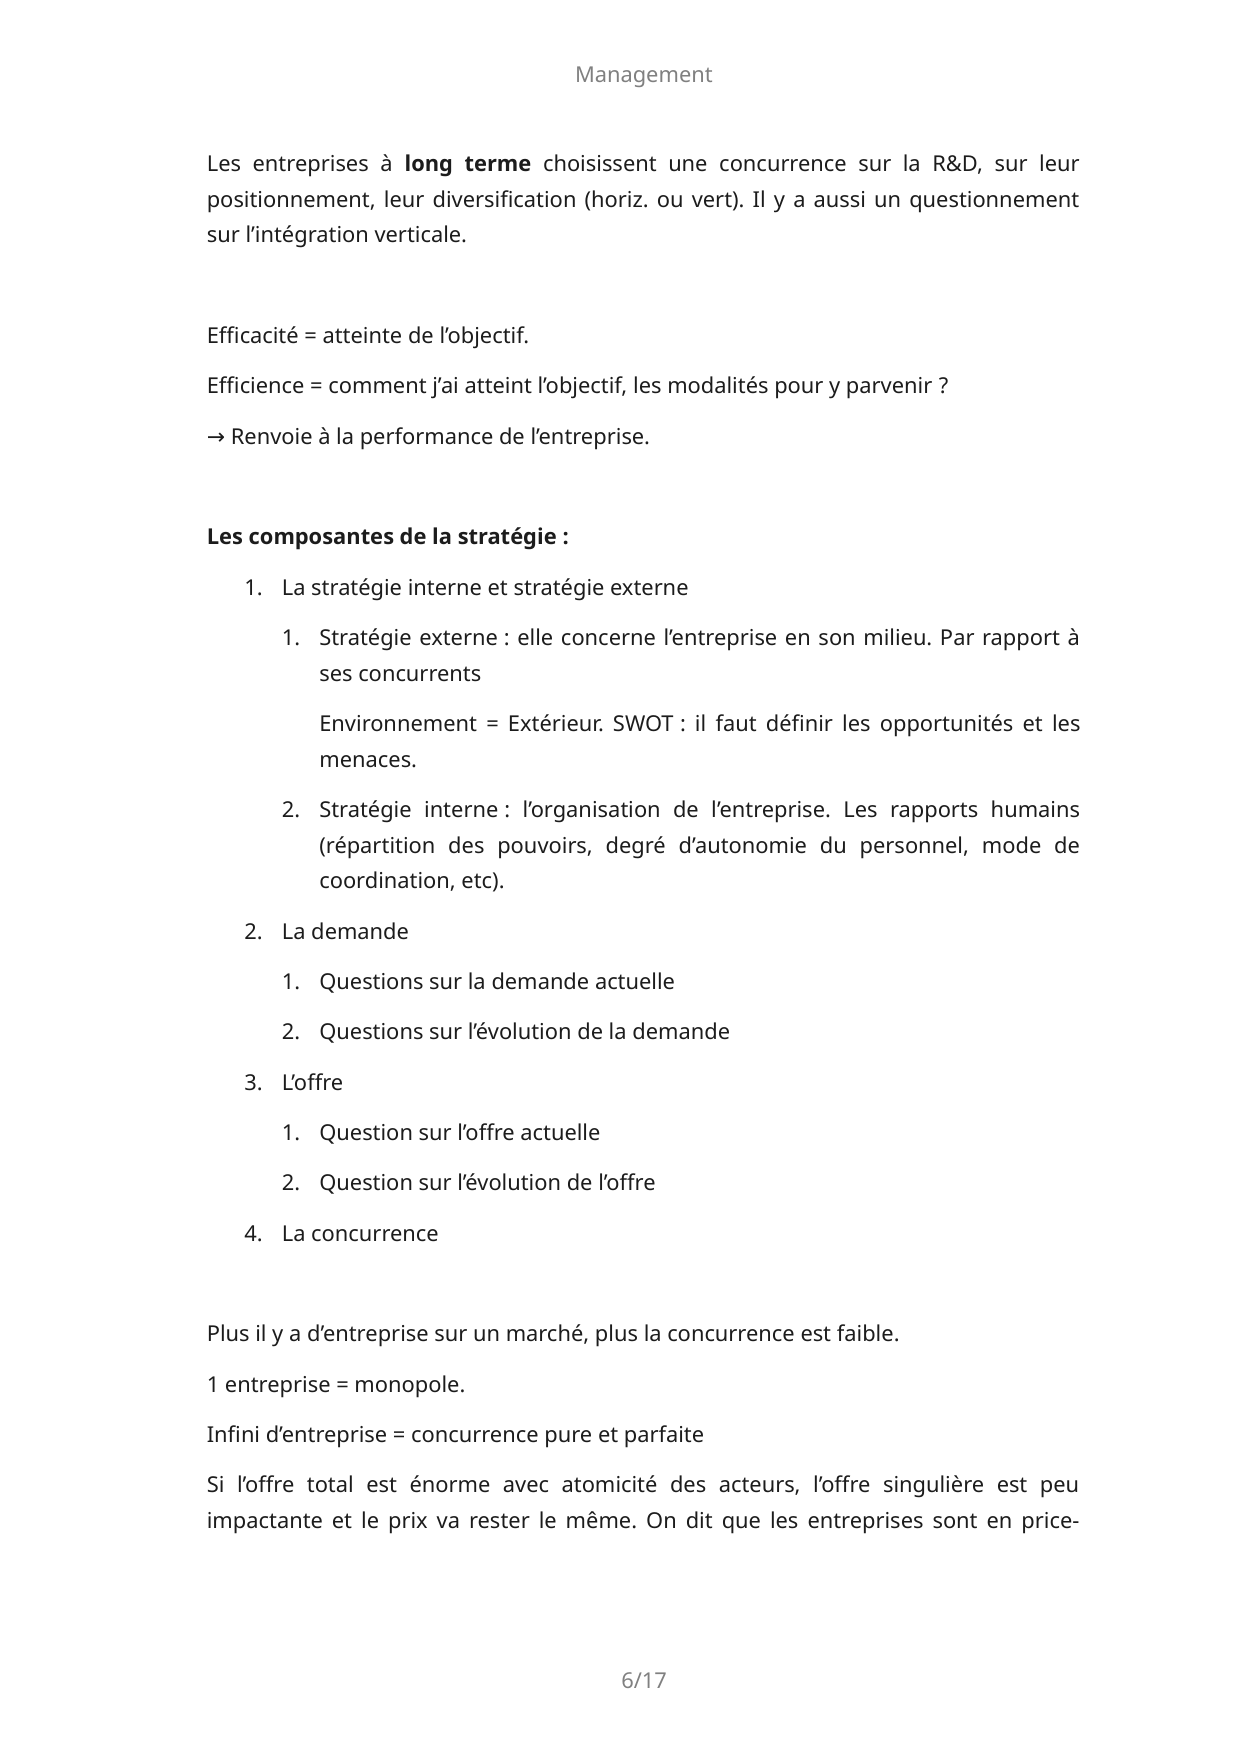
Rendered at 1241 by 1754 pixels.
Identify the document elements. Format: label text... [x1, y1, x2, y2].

text Plus il y a d’entreprise sur un marché, plus la concurrence est faible. [207, 1318, 1081, 1348]
text → Renvoie à la performance de l’entreprise. [207, 421, 1081, 450]
list Question sur l’offre actuelle [282, 1117, 1081, 1147]
list Stratégie interne : l’organisation de l’entreprise. Les rapports humains (répartition des pouvoirs, degré d’autonomie du personnel, mode de coordination, etc). [282, 794, 1081, 895]
list Questions sur l’évolution de la demande [282, 1016, 1081, 1046]
list La stratégie interne et stratégie externe [244, 572, 1081, 601]
text Efficacité = atteinte de l’objectif. [207, 320, 1081, 350]
text Les entreprises à long terme choisissent une concurrence sur la R&D, sur leur positionnement, leur diversification (horiz. ou vert). Il y a aussi un questionnement sur l’intégration verticale. [207, 148, 1081, 249]
list La demande [244, 916, 1081, 946]
text Si l’offre total est énorme avec atomicité des acteurs, l’offre singulière est peu impactante et le prix va rester le même. On dit que les entreprises sont en price- [207, 1469, 1081, 1535]
text 1 entreprise = monopole. [207, 1368, 1081, 1398]
list Environnement = Extérieur. SWOT : il faut définir les opportunités et les menaces. [282, 708, 1081, 773]
list Stratégie externe : elle concerne l’entreprise en son milieu. Par rapport à ses concurrents [282, 622, 1081, 687]
text Efficience = comment j’ai atteint l’objectif, les modalités pour y parvenir ? [207, 370, 1081, 400]
list La concurrence [244, 1218, 1081, 1247]
list L’offre [244, 1067, 1081, 1096]
text Infini d’entreprise = concurrence pure et parfaite [207, 1419, 1081, 1449]
list Questions sur la demande actuelle [282, 966, 1081, 996]
text Les composantes de la stratégie : [207, 521, 1081, 551]
list Question sur l’évolution de l’offre [282, 1167, 1081, 1197]
